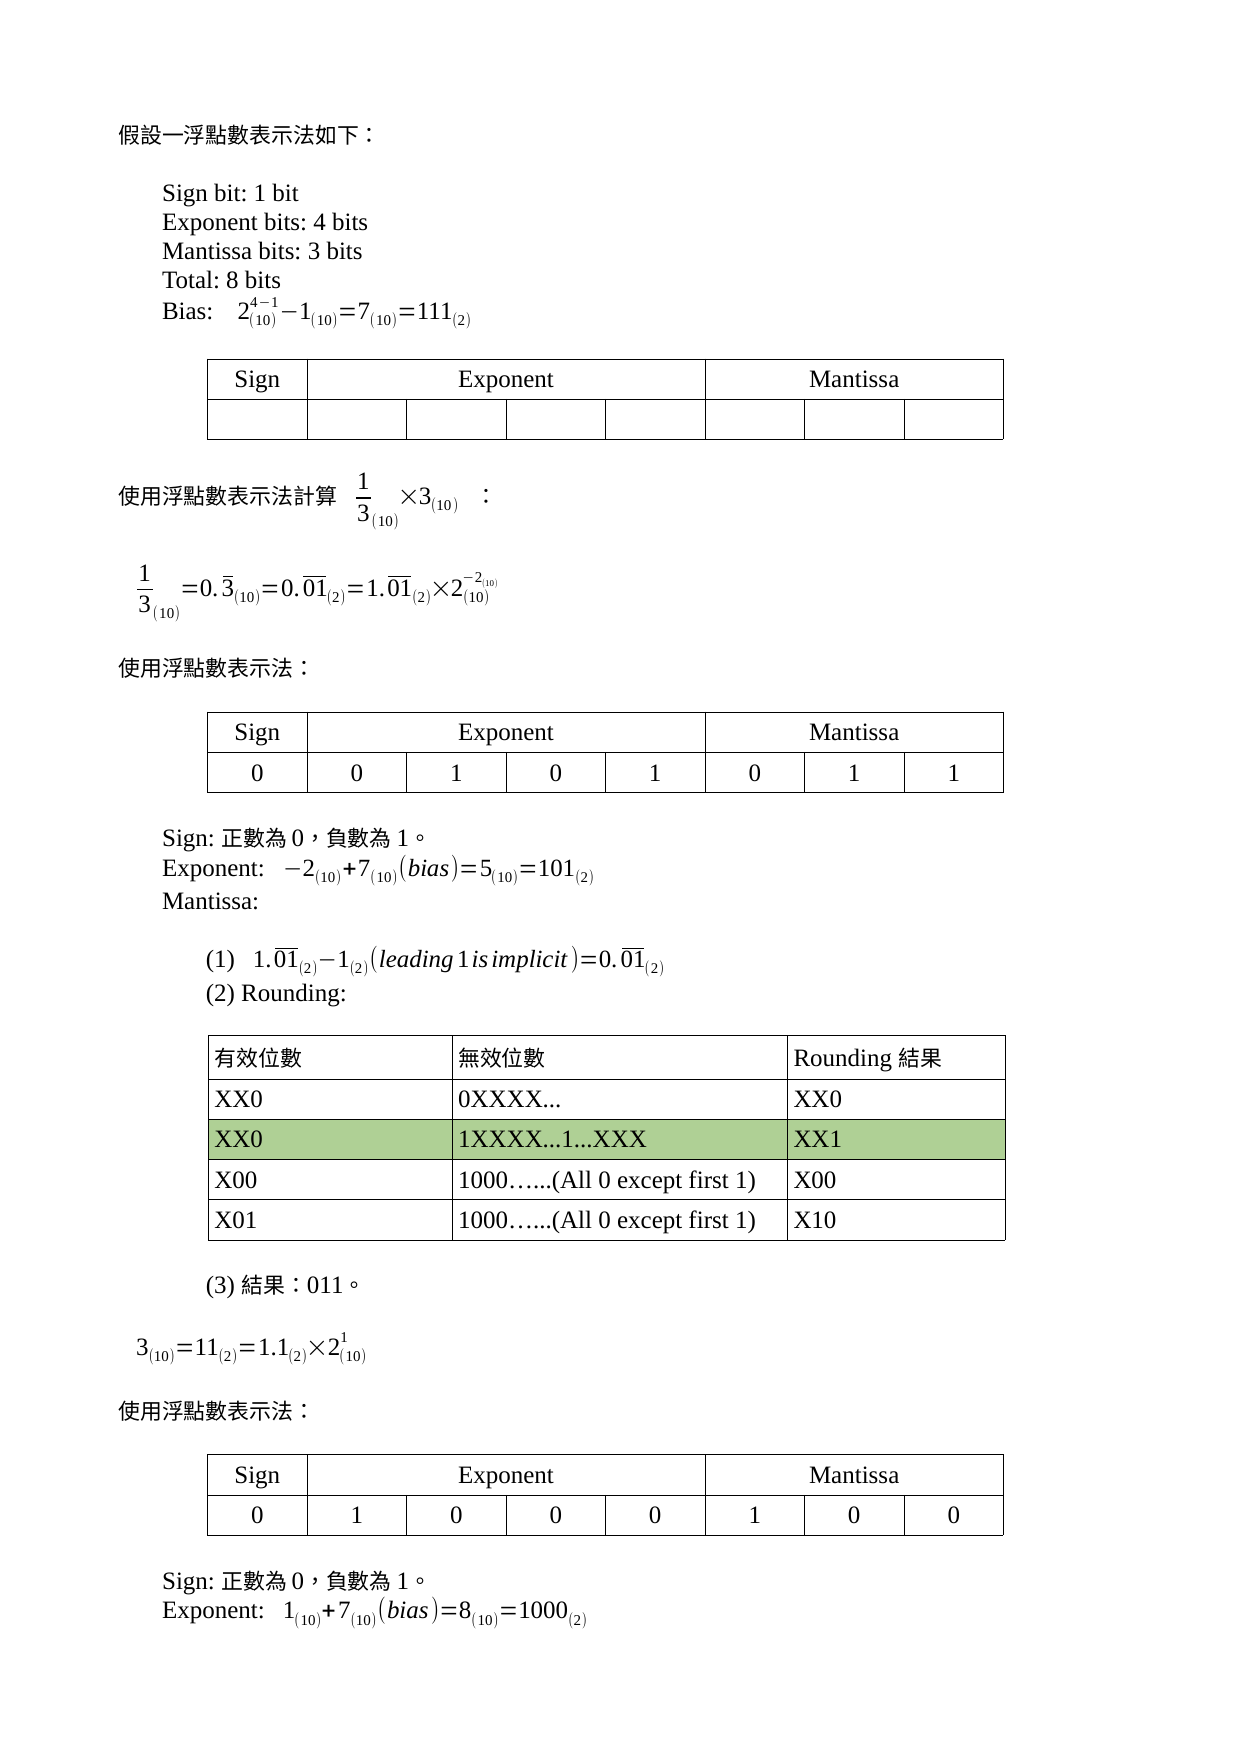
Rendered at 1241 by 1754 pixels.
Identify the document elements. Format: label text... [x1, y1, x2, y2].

table_cell X00 [209, 1160, 452, 1199]
table_cell 0 [507, 753, 605, 792]
text Sign bit: 1 bit [162, 178, 1122, 207]
table_cell XX0 [209, 1120, 452, 1159]
table_header Rounding 結果 [788, 1036, 1005, 1078]
text Sign: 正數為 0，負數為 1。 [118, 1564, 1122, 1596]
table_cell 1XXXX...1...XXX [453, 1120, 787, 1159]
table_header Mantissa [706, 360, 1003, 399]
table_cell X00 [788, 1160, 1005, 1199]
table_cell [606, 400, 705, 439]
table_cell [208, 400, 307, 439]
text 使用浮點數表示法計算： [118, 468, 1122, 531]
text Exponent bits: 4 bits [162, 207, 1122, 236]
table_cell 1 [308, 1496, 406, 1535]
table_cell 0 [208, 1496, 307, 1535]
table_cell 0 [407, 1496, 506, 1535]
table_cell [407, 400, 506, 439]
table_header Sign [208, 1455, 307, 1495]
table_header Exponent [308, 360, 705, 399]
table_cell 0 [905, 1496, 1003, 1535]
table_cell X10 [788, 1200, 1005, 1240]
table_cell XX0 [788, 1080, 1005, 1119]
table_header 無效位數 [453, 1036, 787, 1078]
table_header 有效位數 [209, 1036, 452, 1078]
table_cell XX1 [788, 1120, 1005, 1159]
text Exponent: [118, 1596, 1122, 1629]
table_cell 0 [606, 1496, 705, 1535]
text Exponent: [118, 853, 1122, 886]
table_header Mantissa [706, 1455, 1003, 1495]
table_cell 0XXXX... [453, 1080, 787, 1119]
table_header Sign [208, 713, 307, 752]
table_cell 0 [805, 1496, 904, 1535]
table_cell 1000…...(All 0 except first 1) [453, 1160, 787, 1199]
table_cell X01 [209, 1200, 452, 1240]
table_header Sign [208, 360, 307, 399]
table_header Mantissa [706, 713, 1003, 752]
table_cell XX0 [209, 1080, 452, 1119]
table_cell 0 [308, 753, 406, 792]
text Bias: [162, 293, 1122, 330]
table_cell [805, 400, 904, 439]
text (2) Rounding: [206, 978, 1122, 1006]
text Sign: 正數為 0，負數為 1。 [118, 821, 1122, 853]
table_cell 1000…...(All 0 except first 1) [453, 1200, 787, 1240]
text Mantissa bits: 3 bits [162, 236, 1122, 265]
text 假設一浮點數表示法如下： [118, 118, 1122, 150]
table_cell [905, 400, 1003, 439]
text (1) [206, 944, 1122, 978]
table_cell 0 [507, 1496, 605, 1535]
text 使用浮點數表示法： [118, 1394, 1122, 1426]
table_cell [507, 400, 605, 439]
text Total: 8 bits [162, 265, 1122, 293]
table_cell 1 [407, 753, 506, 792]
table_header Exponent [308, 713, 705, 752]
table_cell 1 [606, 753, 705, 792]
table_cell 1 [805, 753, 904, 792]
table_cell 0 [208, 753, 307, 792]
table_header Exponent [308, 1455, 705, 1495]
text Mantissa: [118, 886, 1122, 915]
table_cell [706, 400, 804, 439]
table_cell 0 [706, 753, 804, 792]
table_cell 1 [905, 753, 1003, 792]
table_cell [308, 400, 406, 439]
text (3) 結果：011。 [206, 1268, 1122, 1300]
table_cell 1 [706, 1496, 804, 1535]
text 使用浮點數表示法： [118, 651, 1122, 683]
